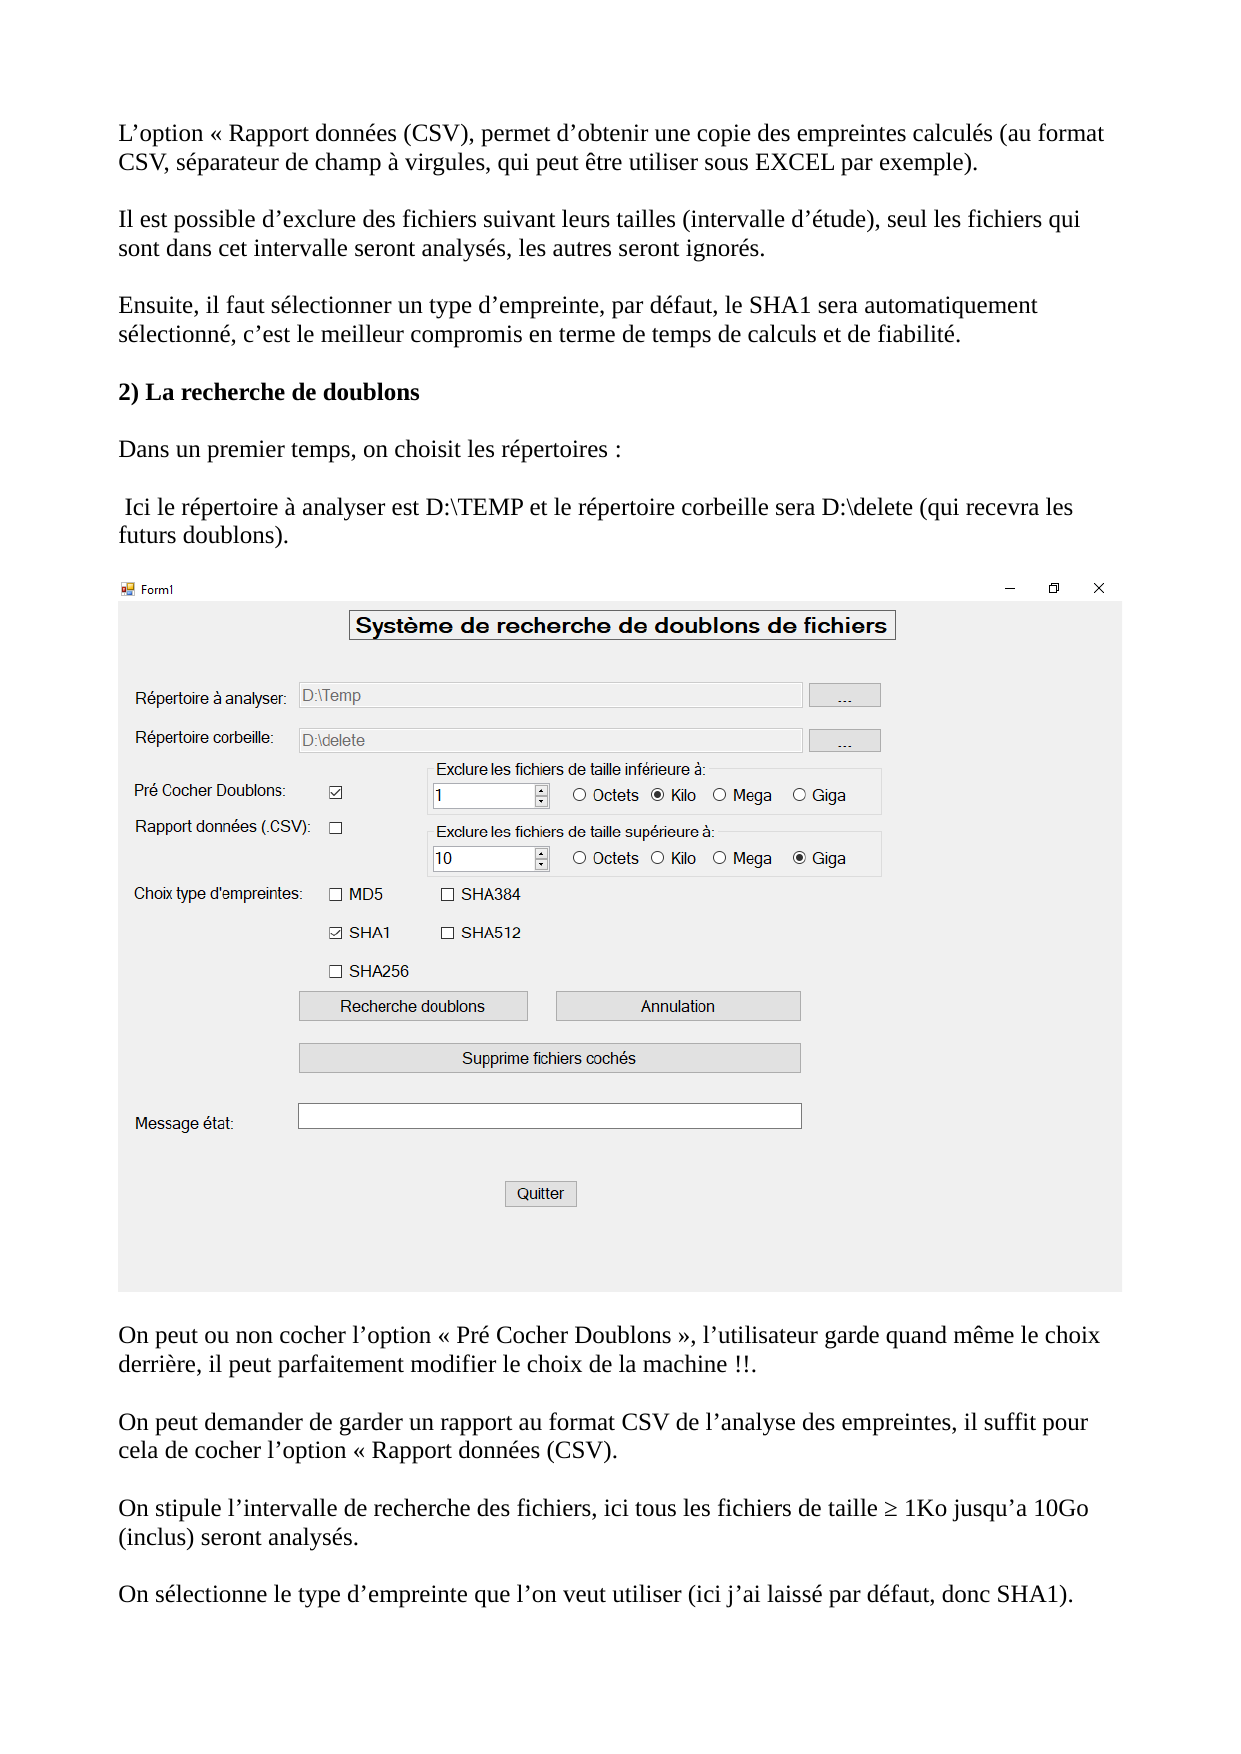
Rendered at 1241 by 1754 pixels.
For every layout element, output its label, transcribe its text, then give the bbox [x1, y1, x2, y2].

text On peut demander de garder un rapport au format CSV de l’analyse des empreintes, il suffit pour cela de cocher l’option « Rapport données (CSV). [118, 1407, 1122, 1464]
text Ici le répertoire à analyser est D:\TEMP et le répertoire corbeille sera D:\delete (qui recevra les futurs doublons). [118, 492, 1122, 549]
text Ensuite, il faut sélectionner un type d’empreinte, par défaut, le SHA1 sera automatiquement sélectionné, c’est le meilleur compromis en terme de temps de calculs et de fiabilité. [118, 291, 1122, 348]
text Dans un premier temps, on choisit les répertoires : [118, 434, 1122, 463]
text On stipule l’intervalle de recherche des fichiers, ici tous les fichiers de taille ≥ 1Ko jusqu’a 10Go (inclus) seront analysés. [118, 1493, 1122, 1551]
text L’option « Rapport données (CSV), permet d’obtenir une copie des empreintes calculés (au format CSV, séparateur de champ à virgules, qui peut être utiliser sous EXCEL par exemple). [118, 118, 1122, 176]
text On peut ou non cocher l’option « Pré Cocher Doublons », l’utilisateur garde quand même le choix derrière, il peut parfaitement modifier le choix de la machine !!. [118, 1321, 1122, 1378]
picture [118, 578, 1123, 1292]
text On sélectionne le type d’empreinte que l’on veut utiliser (ici j’ai laissé par défaut, donc SHA1). [118, 1579, 1122, 1608]
text 2) La recherche de doublons [118, 377, 1122, 406]
text Il est possible d’exclure des fichiers suivant leurs tailles (intervalle d’étude), seul les fichiers qui sont dans cet intervalle seront analysés, les autres seront ignorés. [118, 204, 1122, 262]
